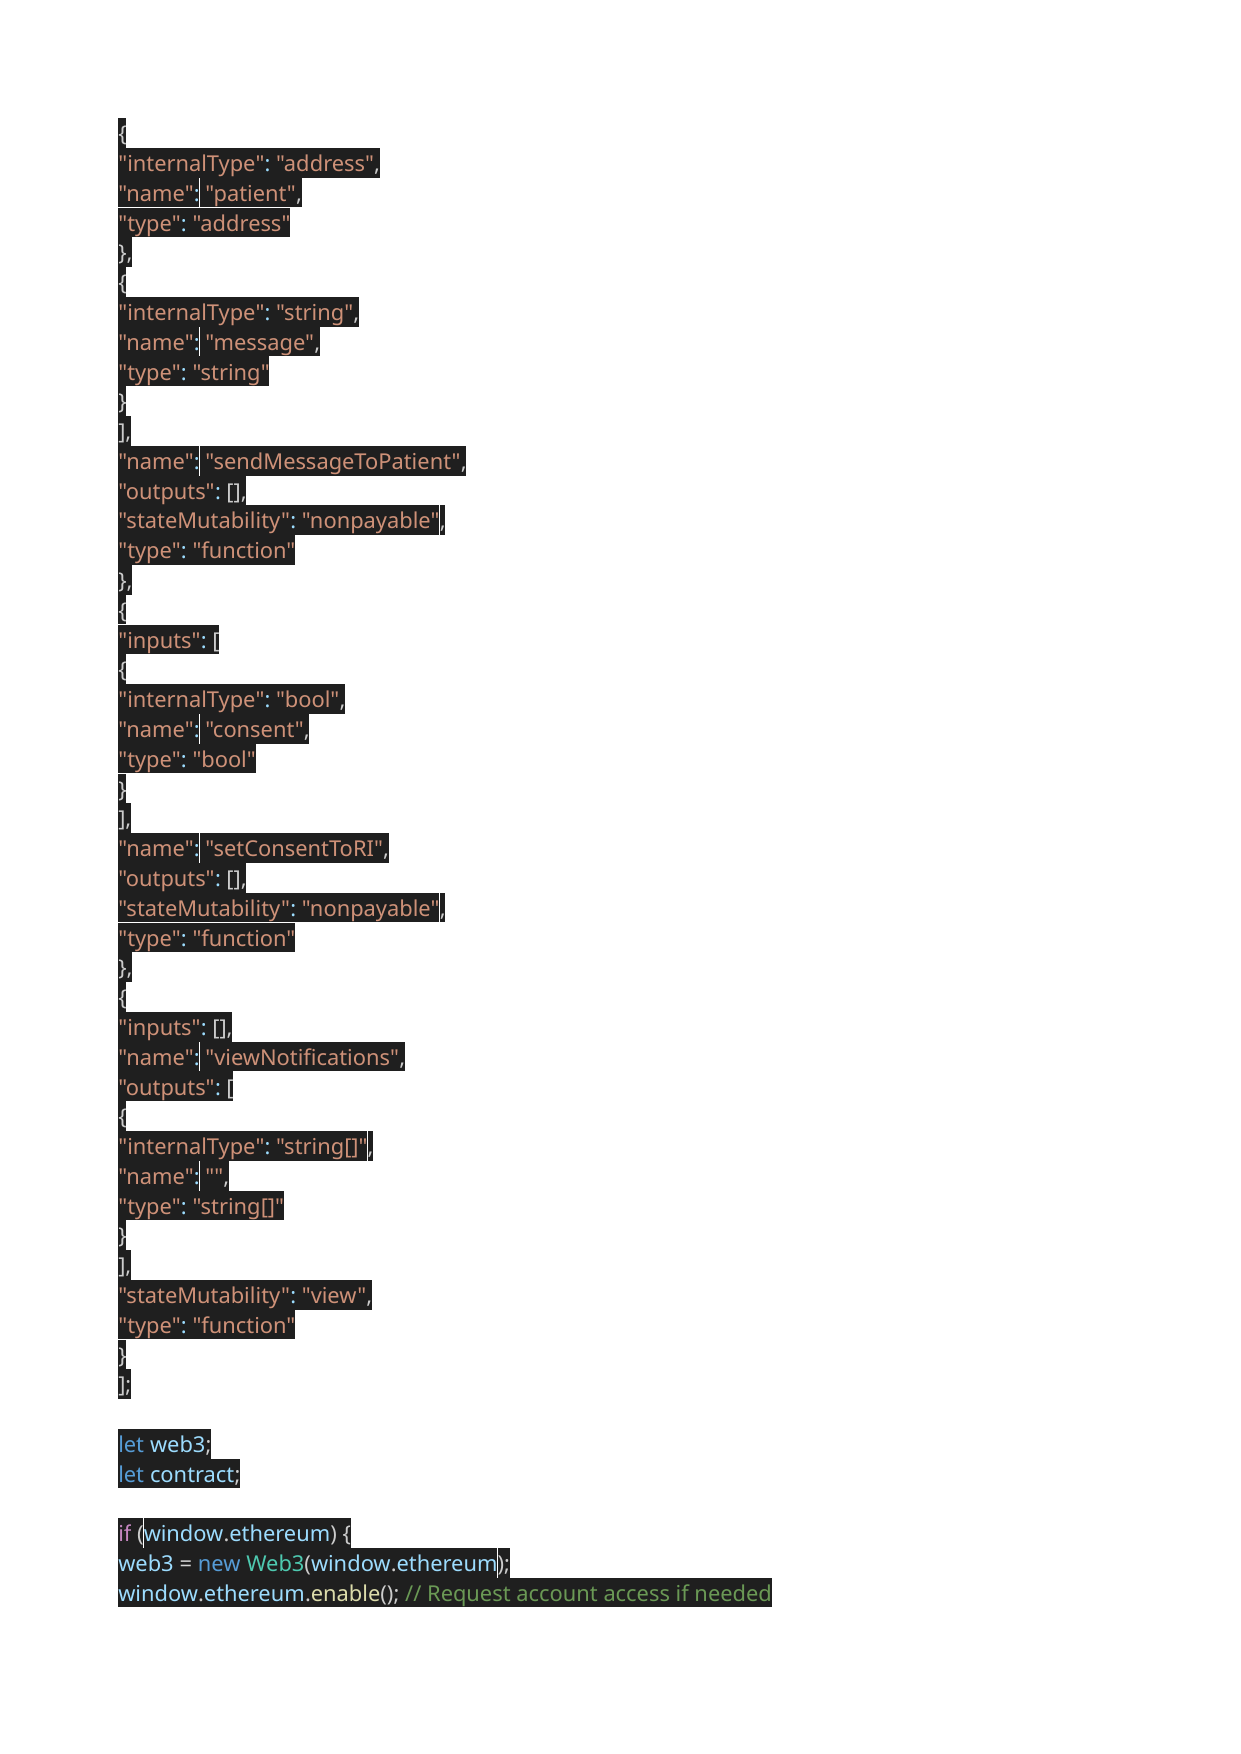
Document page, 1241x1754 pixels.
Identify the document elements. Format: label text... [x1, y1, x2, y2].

text "name": "sendMessageToPatient", [118, 446, 1122, 476]
text { [118, 267, 1122, 297]
text "name": "", [118, 1161, 1122, 1191]
text "type": "address" [118, 207, 1122, 237]
text "type": "function" [118, 922, 1122, 952]
text "internalType": "bool", [118, 684, 1122, 714]
text let web3; [118, 1429, 1122, 1459]
text "stateMutability": "view", [118, 1280, 1122, 1310]
text } [118, 1339, 1122, 1369]
text "internalType": "address", [118, 148, 1122, 178]
text ], [118, 803, 1122, 833]
text "type": "string[]" [118, 1191, 1122, 1220]
text }, [118, 237, 1122, 267]
text "outputs": [], [118, 476, 1122, 505]
text "internalType": "string", [118, 297, 1122, 327]
text "name": "consent", [118, 714, 1122, 744]
text "name": "setConsentToRI", [118, 833, 1122, 863]
text { [118, 982, 1122, 1012]
text "type": "function" [118, 1310, 1122, 1339]
text ], [118, 416, 1122, 446]
text "stateMutability": "nonpayable", [118, 505, 1122, 535]
text "name": "viewNotifications", [118, 1042, 1122, 1071]
text { [118, 118, 1122, 148]
text { [118, 1101, 1122, 1131]
text let contract; [118, 1459, 1122, 1488]
text "name": "message", [118, 327, 1122, 356]
text "inputs": [ [118, 624, 1122, 654]
text "internalType": "string[]", [118, 1131, 1122, 1161]
text window.ethereum.enable(); // Request account access if needed [118, 1578, 1122, 1607]
text "name": "patient", [118, 178, 1122, 207]
text "outputs": [], [118, 863, 1122, 893]
text "type": "string" [118, 356, 1122, 386]
text "inputs": [], [118, 1012, 1122, 1042]
text }, [118, 565, 1122, 595]
text } [118, 773, 1122, 803]
text } [118, 386, 1122, 416]
text if (window.ethereum) { [118, 1518, 1122, 1548]
text ]; [118, 1369, 1122, 1399]
text web3 = new Web3(window.ethereum); [118, 1548, 1122, 1578]
text "stateMutability": "nonpayable", [118, 893, 1122, 922]
text { [118, 654, 1122, 684]
text "type": "bool" [118, 744, 1122, 773]
text { [118, 595, 1122, 624]
text }, [118, 952, 1122, 982]
text ], [118, 1250, 1122, 1280]
text } [118, 1220, 1122, 1250]
text "type": "function" [118, 535, 1122, 565]
text "outputs": [ [118, 1071, 1122, 1101]
